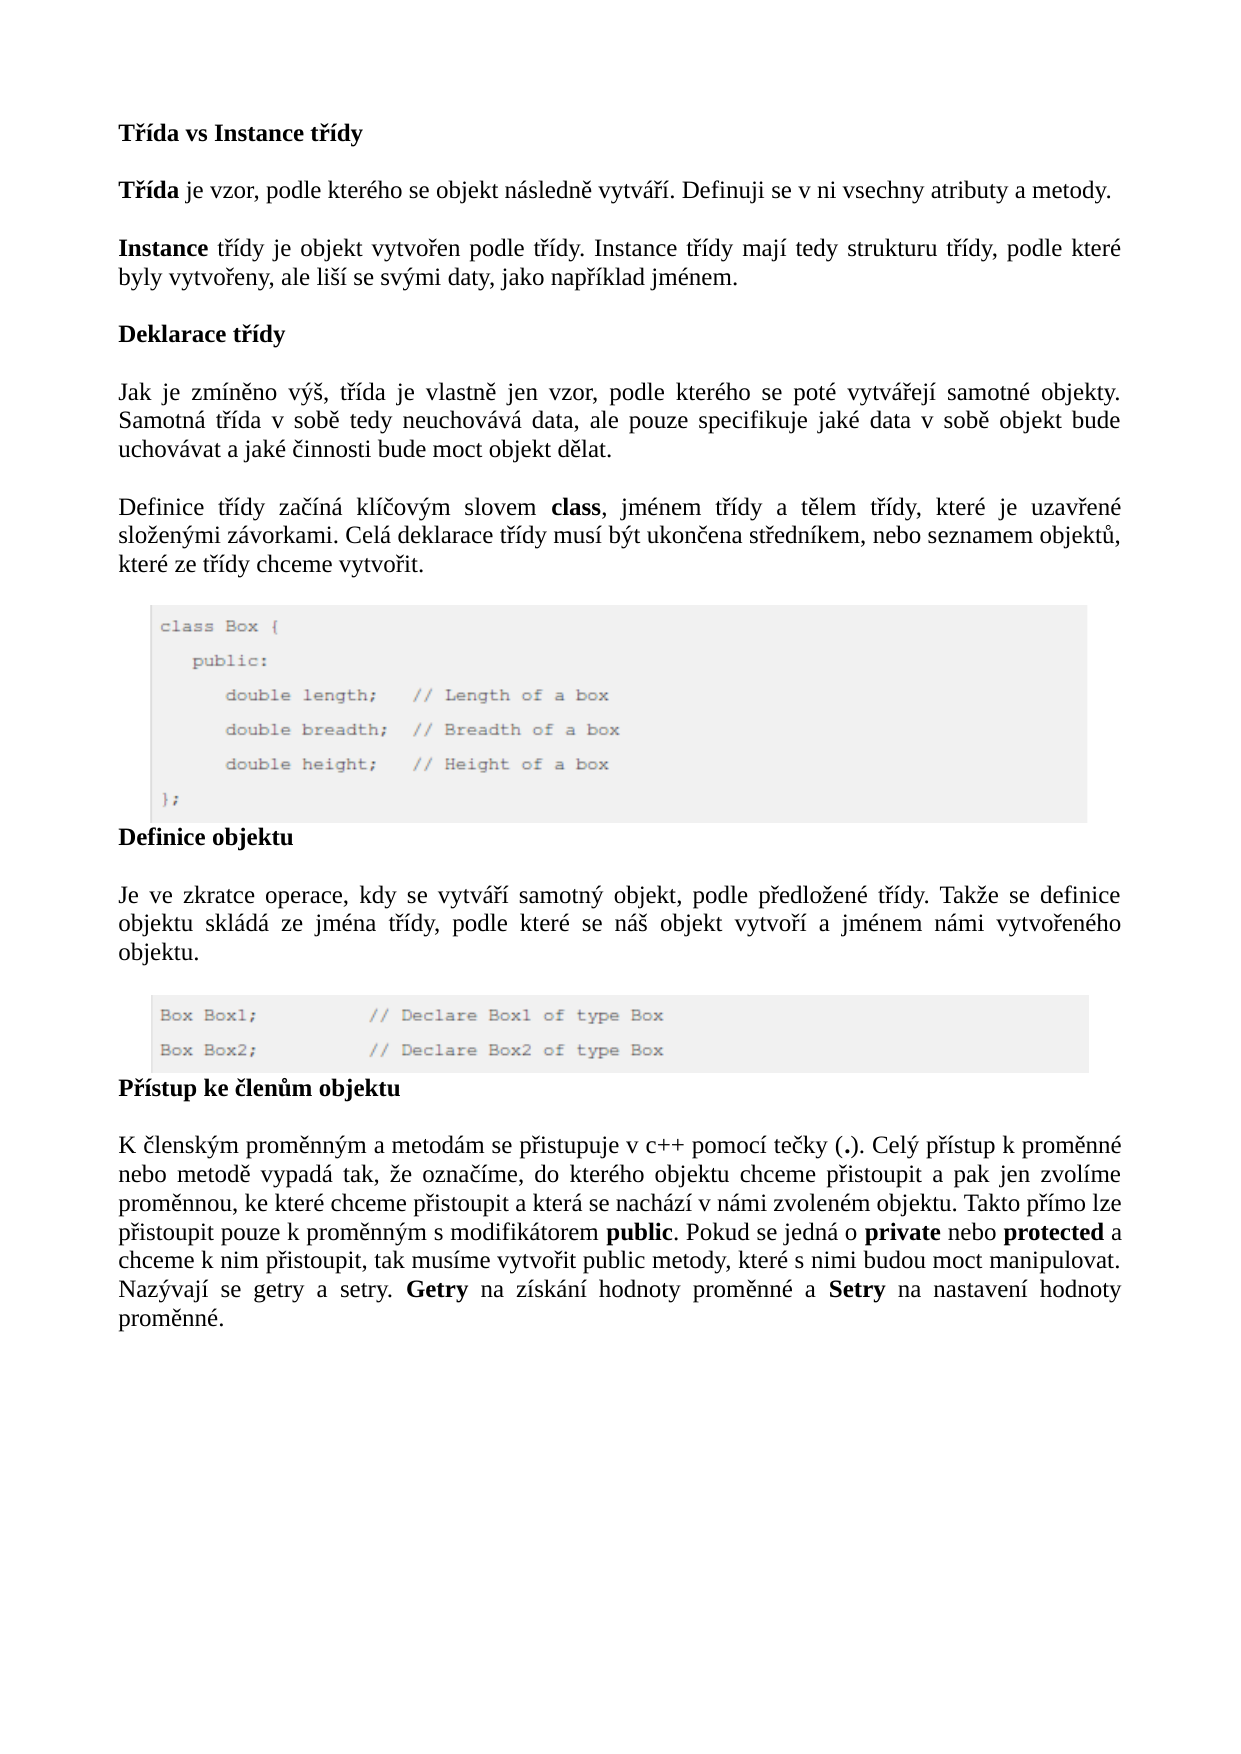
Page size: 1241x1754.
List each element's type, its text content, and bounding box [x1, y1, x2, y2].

text Je ve zkratce operace, kdy se vytváří samotný objekt, podle předložené třídy. Takže se definice objektu skládá ze jména třídy, podle které se náš objekt vytvoří a jménem námi vytvořeného objektu. [118, 880, 1122, 966]
text Třída vs Instance třídy [118, 118, 1122, 147]
text Definice objektu [118, 578, 1122, 851]
text Instance třídy je objekt vytvořen podle třídy. Instance třídy mají tedy strukturu třídy, podle které byly vytvořeny, ale liší se svými daty, jako například jménem. [118, 233, 1122, 291]
picture [149, 605, 1088, 823]
text K členským proměnným a metodám se přistupuje v c++ pomocí tečky (.). Celý přístup k proměnné nebo metodě vypadá tak, že označíme, do kterého objektu chceme přistoupit a pak jen zvolíme proměnnou, ke které chceme přistoupit a která se nachází v námi zvoleném objektu. Takto přímo lze přistoupit pouze k proměnným s modifikátorem public. Pokud se jedná o private nebo protected a chceme k nim přistoupit, tak musíme vytvořit public metody, které s nimi budou moct manipulovat. Nazývají se getry a setry. Getry na získání hodnoty proměnné a Setry na nastavení hodnoty proměnné. [118, 1131, 1122, 1332]
text Deklarace třídy [118, 319, 1122, 348]
text Přístup ke členům objektu [118, 1023, 1122, 1102]
text Definice třídy začíná klíčovým slovem class, jménem třídy a tělem třídy, které je uzavřené složenými závorkami. Celá deklarace třídy musí být ukončena středníkem, nebo seznamem objektů, které ze třídy chceme vytvořit. [118, 492, 1122, 578]
text Třída je vzor, podle kterého se objekt následně vytváří. Definuji se v ni vsechny atributy a metody. [118, 176, 1122, 204]
picture [151, 995, 1089, 1073]
text Jak je zmíněno výš, třída je vlastně jen vzor, podle kterého se poté vytvářejí samotné objekty. Samotná třída v sobě tedy neuchovává data, ale pouze specifikuje jaké data v sobě objekt bude uchovávat a jaké činnosti bude moct objekt dělat. [118, 377, 1122, 463]
